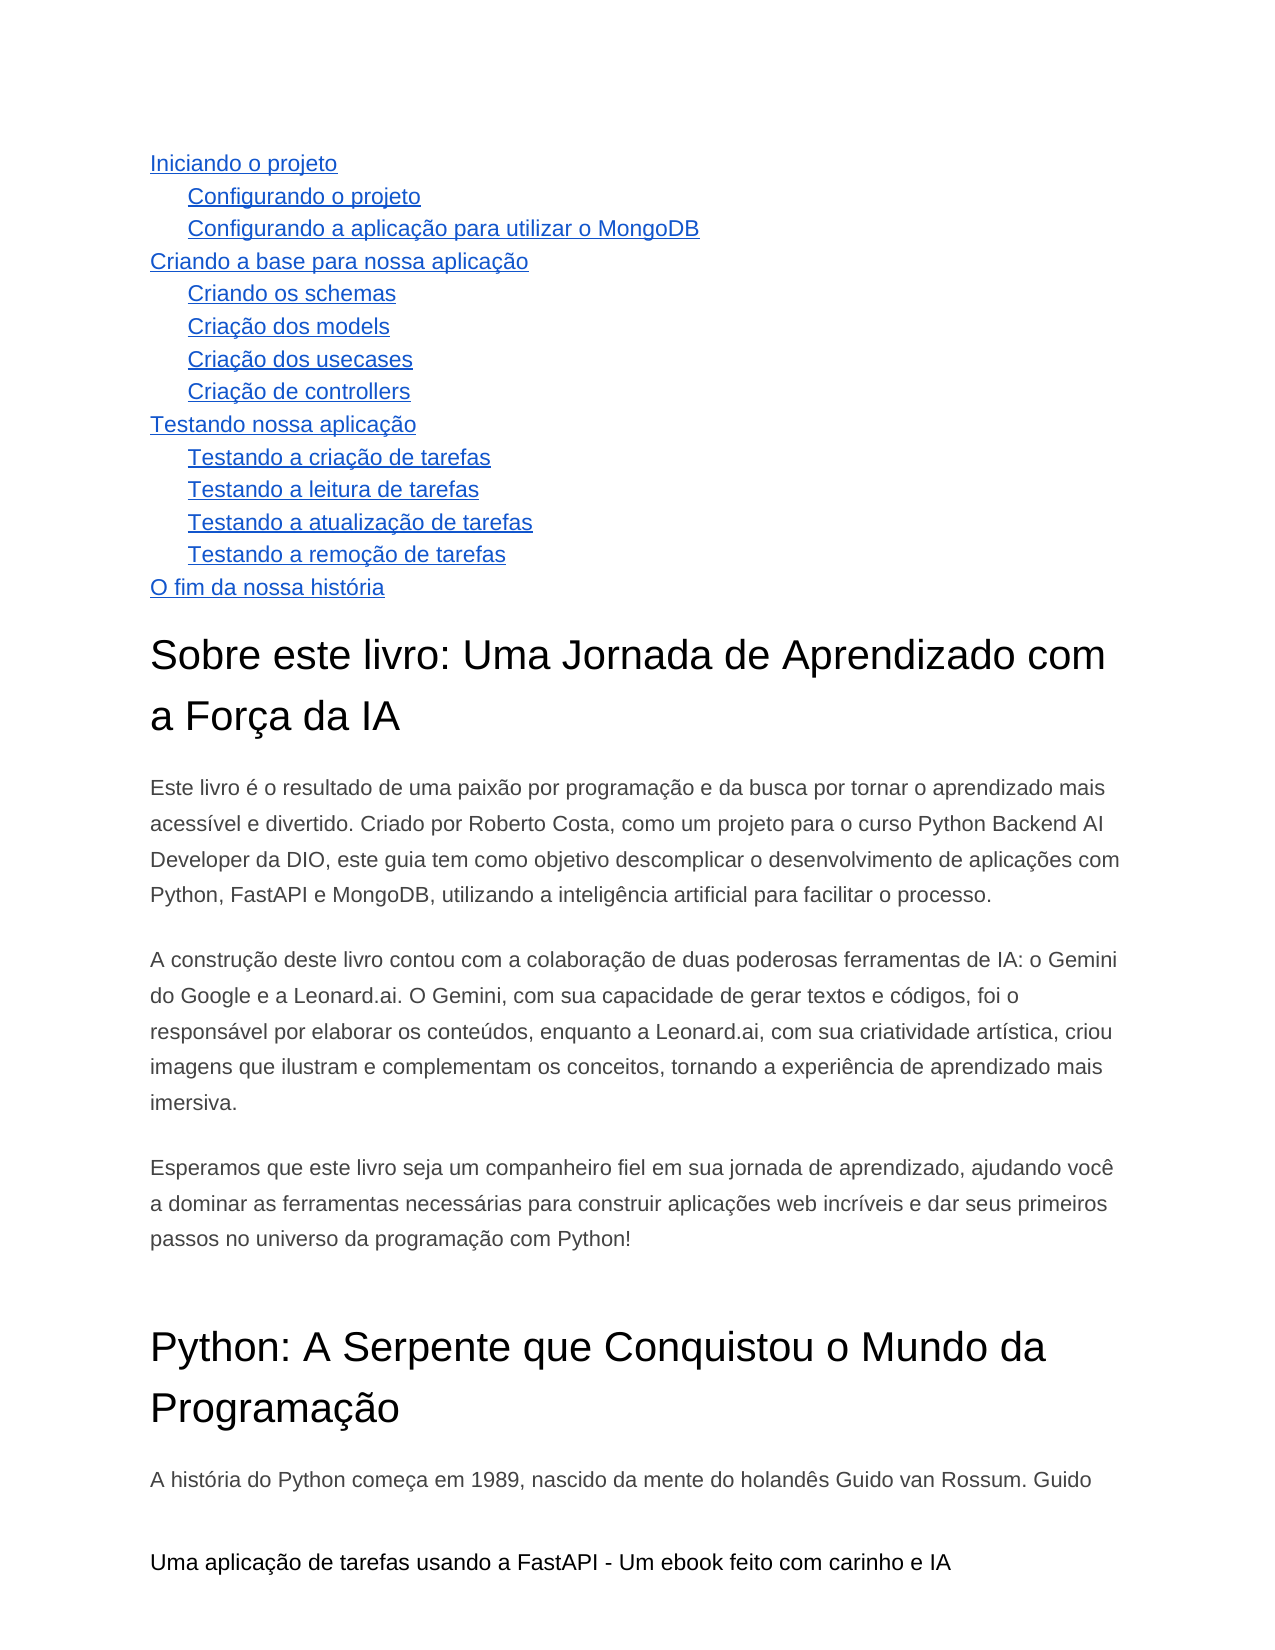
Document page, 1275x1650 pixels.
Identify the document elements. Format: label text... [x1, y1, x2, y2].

subtitle Sobre este livro: Uma Jornada de Aprendizado com a Força da IA [150, 630, 1125, 739]
text A história do Python começa em 1989, nascido da mente do holandês Guido van Rossum. Guido [150, 1467, 1125, 1492]
text Configurando a aplicação para utilizar o MongoDB [187, 215, 1125, 242]
text Este livro é o resultado de uma paixão por programação e da busca por tornar o aprendizado mais acessível e divertido. Criado por Roberto Costa, como um projeto para o curso Python Backend AI Developer da DIO, este guia tem como objetivo descomplicar o desenvolvimento de aplicações com Python, FastAPI e MongoDB, utilizando a inteligência artificial para facilitar o processo. [150, 775, 1125, 907]
text Testando a remoção de tarefas [187, 541, 1125, 568]
text A construção deste livro contou com a colaboração de duas poderosas ferramentas de IA: o Gemini do Google e a Leonard.ai. O Gemini, com sua capacidade de gerar textos e códigos, foi o responsável por elaborar os conteúdos, enquanto a Leonard.ai, com sua criatividade artística, criou imagens que ilustram e complementam os conceitos, tornando a experiência de aprendizado mais imersiva. [150, 947, 1125, 1115]
subtitle Python: A Serpente que Conquistou o Mundo da Programação [150, 1322, 1125, 1431]
text Criação dos usecases [187, 346, 1125, 372]
text Configurando o projeto [187, 183, 1125, 209]
text Testando a atualização de tarefas [187, 509, 1125, 535]
text Iniciando o projeto [150, 150, 1125, 176]
text Testando nossa aplicação [150, 411, 1125, 437]
text Testando a leitura de tarefas [187, 476, 1125, 502]
text Criação de controllers [187, 378, 1125, 404]
text Criação dos models [187, 313, 1125, 339]
text Criando a base para nossa aplicação [150, 248, 1125, 274]
text O fim da nossa história [150, 574, 1125, 600]
text Testando a criação de tarefas [187, 443, 1125, 470]
text Criando os schemas [187, 280, 1125, 307]
text Esperamos que este livro seja um companheiro fiel em sua jornada de aprendizado, ajudando você a dominar as ferramentas necessárias para construir aplicações web incríveis e dar seus primeiros passos no universo da programação com Python! [150, 1155, 1125, 1252]
